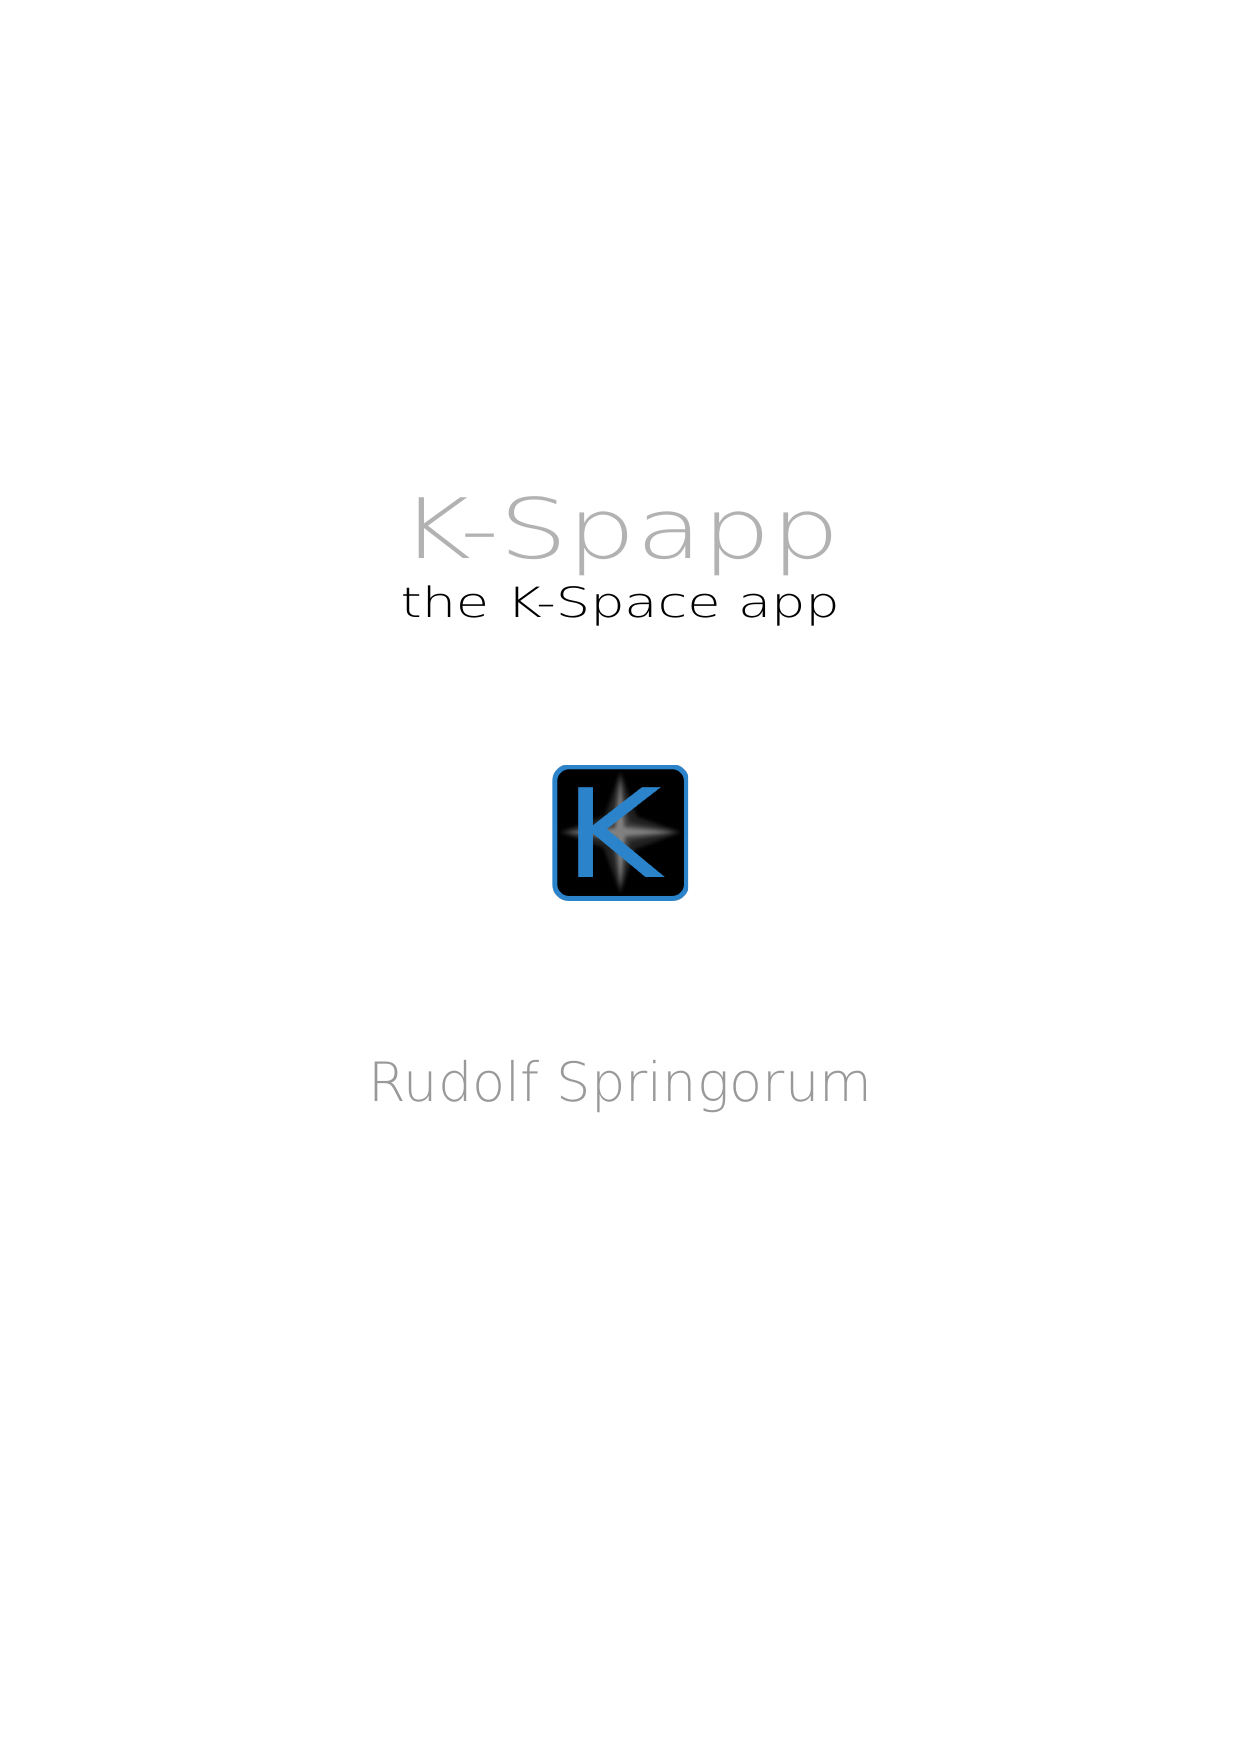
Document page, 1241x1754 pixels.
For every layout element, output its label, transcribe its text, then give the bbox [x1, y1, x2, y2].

picture [552, 765, 689, 901]
text the K-Space app [135, 578, 1106, 627]
text Rudolf Springorum [135, 1051, 1106, 1114]
text K-Spapp [135, 481, 1106, 578]
